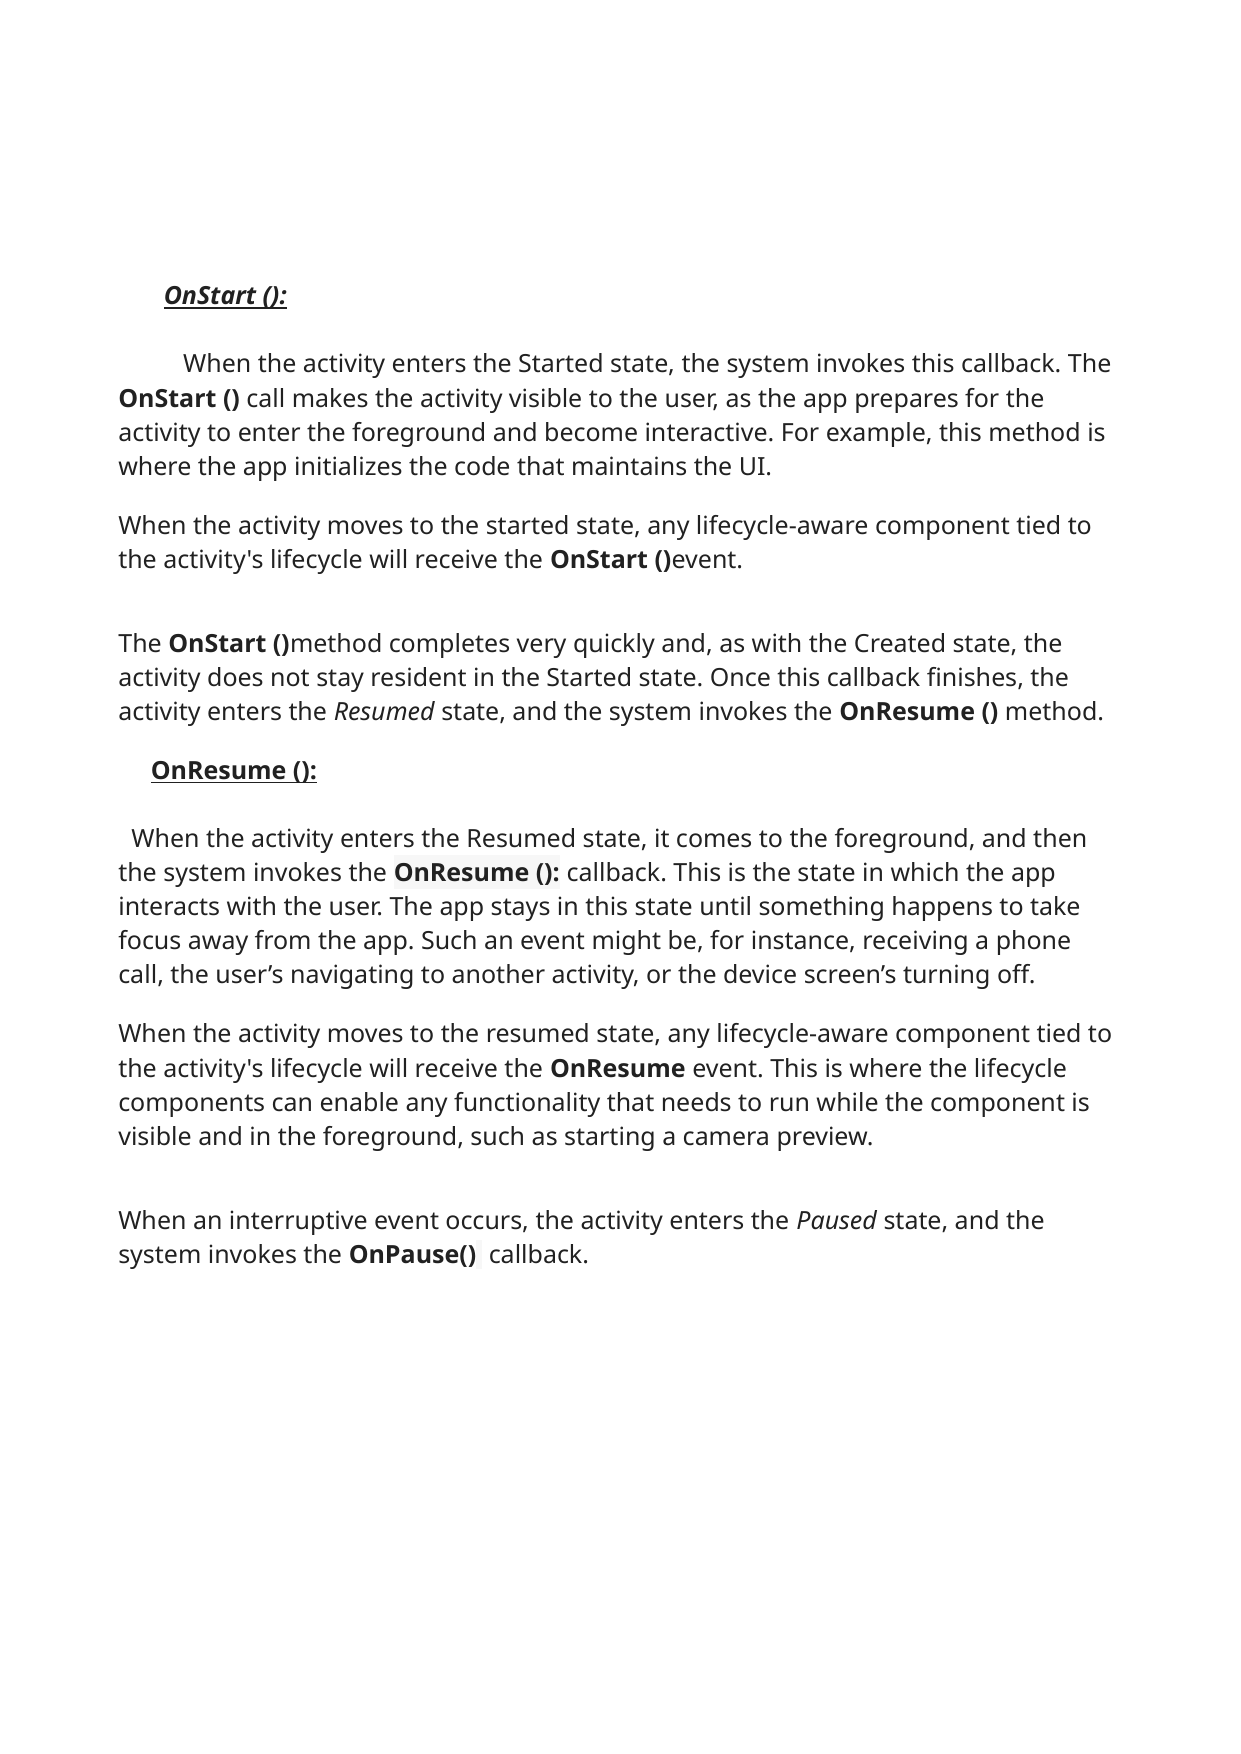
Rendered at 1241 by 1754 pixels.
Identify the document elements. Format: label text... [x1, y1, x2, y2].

text OnStart (): [118, 278, 1122, 312]
text The OnStart ()method completes very quickly and, as with the Created state, the activity does not stay resident in the Started state. Once this callback finishes, the activity enters the Resumed state, and the system invokes the OnResume () method. [118, 626, 1122, 728]
text When an interruptive event occurs, the activity enters the Paused state, and the system invokes the OnPause() callback. [118, 1202, 1122, 1271]
text When the activity moves to the resumed state, any lifecycle-aware component tied to the activity's lifecycle will receive the OnResume event. This is where the lifecycle components can enable any functionality that needs to run while the component is visible and in the foreground, such as starting a camera preview. [118, 1016, 1122, 1152]
text When the activity enters the Resumed state, it comes to the foreground, and then the system invokes the OnResume (): callback. This is the state in which the app interacts with the user. The app stays in this state until something happens to take focus away from the app. Such an event might be, for instance, receiving a phone call, the user’s navigating to another activity, or the device screen’s turning off. [118, 821, 1122, 991]
text When the activity enters the Started state, the system invokes this callback. The OnStart () call makes the activity visible to the user, as the app prepares for the activity to enter the foreground and become interactive. For example, this method is where the app initializes the code that maintains the UI. [118, 346, 1122, 482]
text When the activity moves to the started state, any lifecycle-aware component tied to the activity's lifecycle will receive the OnStart ()event. [118, 507, 1122, 576]
text OnResume (): [118, 753, 1122, 787]
